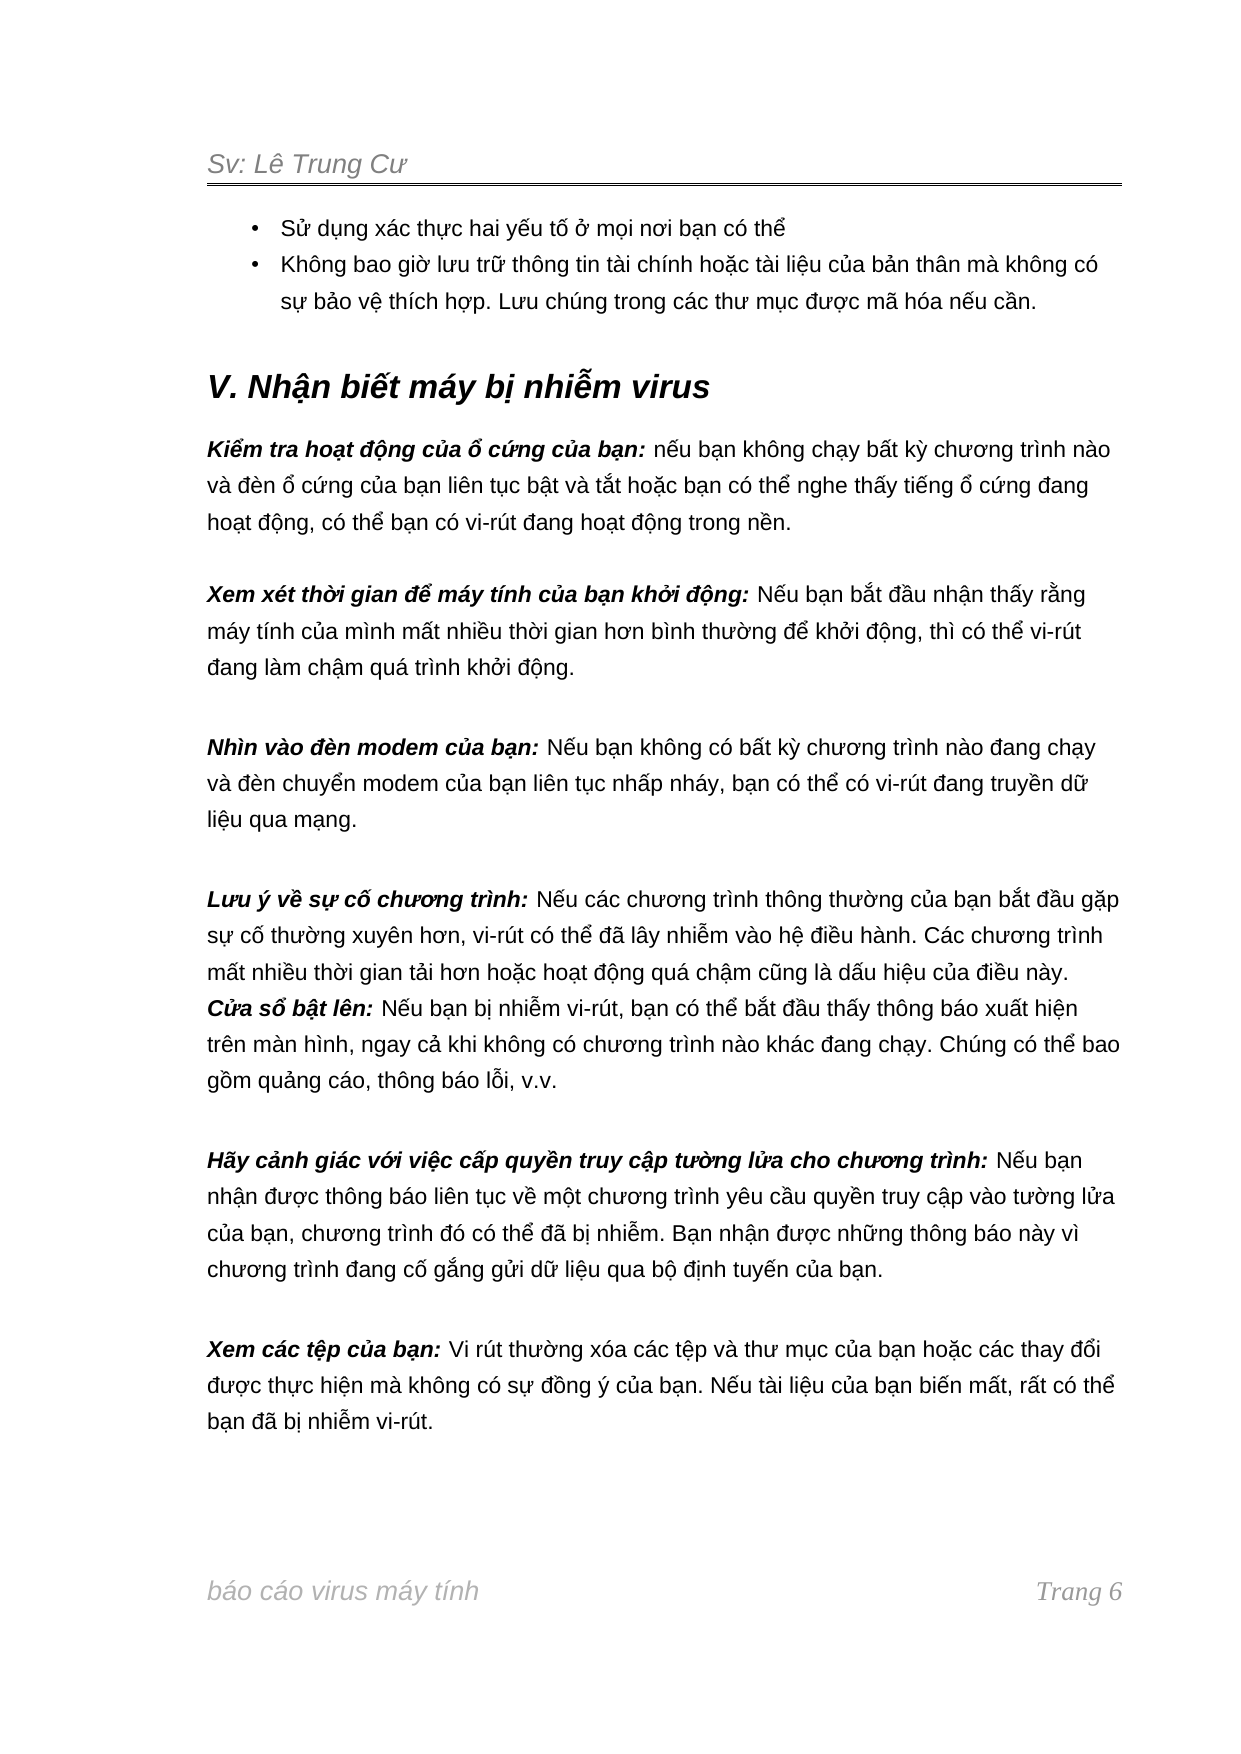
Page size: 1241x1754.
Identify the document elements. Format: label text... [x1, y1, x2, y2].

text Nhìn vào đèn modem của bạn: Nếu bạn không có bất kỳ chương trình nào đang chạy và đèn chuyển modem của bạn liên tục nhấp nháy, bạn có thể có vi-rút đang truyền dữ liệu qua mạng. [207, 733, 1122, 833]
subtitle V. Nhận biết máy bị nhiễm virus [207, 367, 1122, 406]
text Xem xét thời gian để máy tính của bạn khởi động: Nếu bạn bắt đầu nhận thấy rằng máy tính của mình mất nhiều thời gian hơn bình thường để khởi động, thì có thể vi-rút đang làm chậm quá trình khởi động. [207, 581, 1122, 680]
text Cửa sổ bật lên: Nếu bạn bị nhiễm vi-rút, bạn có thể bắt đầu thấy thông báo xuất hiện trên màn hình, ngay cả khi không có chương trình nào khác đang chạy. Chúng có thể bao gồm quảng cáo, thông báo lỗi, v.v. [207, 995, 1122, 1094]
text Xem các tệp của bạn: Vi rút thường xóa các tệp và thư mục của bạn hoặc các thay đổi được thực hiện mà không có sự đồng ý của bạn. Nếu tài liệu của bạn biến mất, rất có thể bạn đã bị nhiễm vi-rút. [207, 1336, 1122, 1434]
text Kiểm tra hoạt động của ổ cứng của bạn: nếu bạn không chạy bất kỳ chương trình nào và đèn ổ cứng của bạn liên tục bật và tắt hoặc bạn có thể nghe thấy tiếng ổ cứng đang hoạt động, có thể bạn có vi-rút đang hoạt động trong nền. [207, 436, 1122, 535]
text Hãy cảnh giác với việc cấp quyền truy cập tường lửa cho chương trình: Nếu bạn nhận được thông báo liên tục về một chương trình yêu cầu quyền truy cập vào tường lửa của bạn, chương trình đó có thể đã bị nhiễm. Bạn nhận được những thông báo này vì chương trình đang cố gắng gửi dữ liệu qua bộ định tuyến của bạn. [207, 1147, 1122, 1282]
text Lưu ý về sự cố chương trình: Nếu các chương trình thông thường của bạn bắt đầu gặp sự cố thường xuyên hơn, vi-rút có thể đã lây nhiễm vào hệ điều hành. Các chương trình mất nhiều thời gian tải hơn hoặc hoạt động quá chậm cũng là dấu hiệu của điều này. [207, 886, 1122, 985]
list Sử dụng xác thực hai yếu tố ở mọi nơi bạn có thể [251, 215, 1122, 241]
list Không bao giờ lưu trữ thông tin tài chính hoặc tài liệu của bản thân mà không có sự bảo vệ thích hợp. Lưu chúng trong các thư mục được mã hóa nếu cần. [251, 251, 1122, 314]
